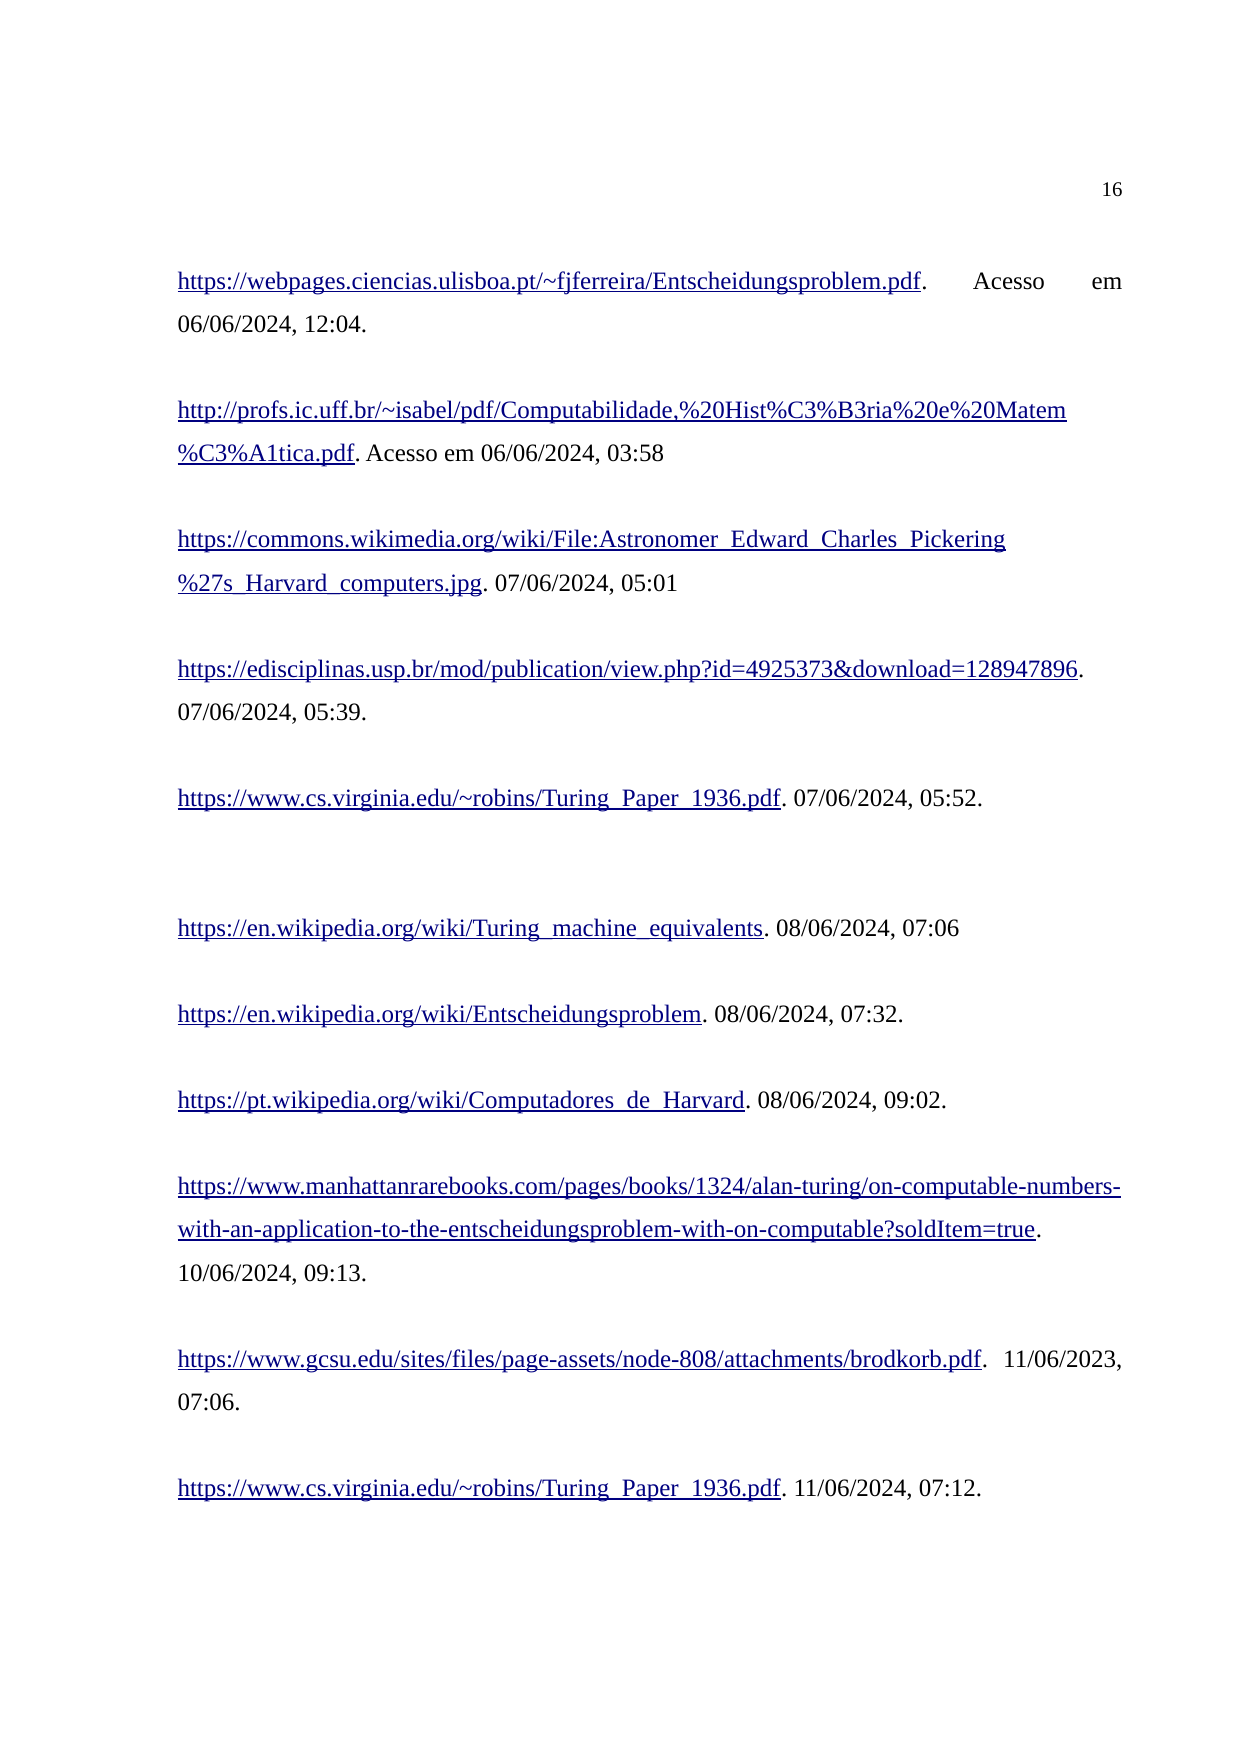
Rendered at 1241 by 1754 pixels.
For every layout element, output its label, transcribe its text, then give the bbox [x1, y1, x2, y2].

text https://edisciplinas.usp.br/mod/publication/view.php?id=4925373&download=128947896. 07/06/2024, 05:39. [177, 654, 1122, 726]
text https://www.manhattanrarebooks.com/pages/books/1324/alan-turing/on-computable-numbers-with-an-application-to-the-entscheidungsproblem-with-on-computable?soldItem=true. 10/06/2024, 09:13. [177, 1171, 1122, 1286]
text https://pt.wikipedia.org/wiki/Computadores_de_Harvard. 08/06/2024, 09:02. [177, 1085, 1122, 1114]
text https://webpages.ciencias.ulisboa.pt/~fjferreira/Entscheidungsproblem.pdf. Acesso em 06/06/2024, 12:04. [177, 266, 1122, 338]
text https://en.wikipedia.org/wiki/Turing_machine_equivalents. 08/06/2024, 07:06 [177, 913, 1122, 941]
text https://www.cs.virginia.edu/~robins/Turing_Paper_1936.pdf. 07/06/2024, 05:52. [177, 783, 1122, 812]
text https://www.gcsu.edu/sites/files/page-assets/node-808/attachments/brodkorb.pdf. 11/06/2023, 07:06. [177, 1344, 1122, 1416]
text https://commons.wikimedia.org/wiki/File:Astronomer_Edward_Charles_Pickering%27s_Harvard_computers.jpg. 07/06/2024, 05:01 [177, 524, 1122, 596]
text https://www.cs.virginia.edu/~robins/Turing_Paper_1936.pdf. 11/06/2024, 07:12. [177, 1473, 1122, 1502]
text http://profs.ic.uff.br/~isabel/pdf/Computabilidade,%20Hist%C3%B3ria%20e%20Matem%C3%A1tica.pdf. Acesso em 06/06/2024, 03:58 [177, 395, 1122, 467]
text https://en.wikipedia.org/wiki/Entscheidungsproblem. 08/06/2024, 07:32. [177, 999, 1122, 1028]
